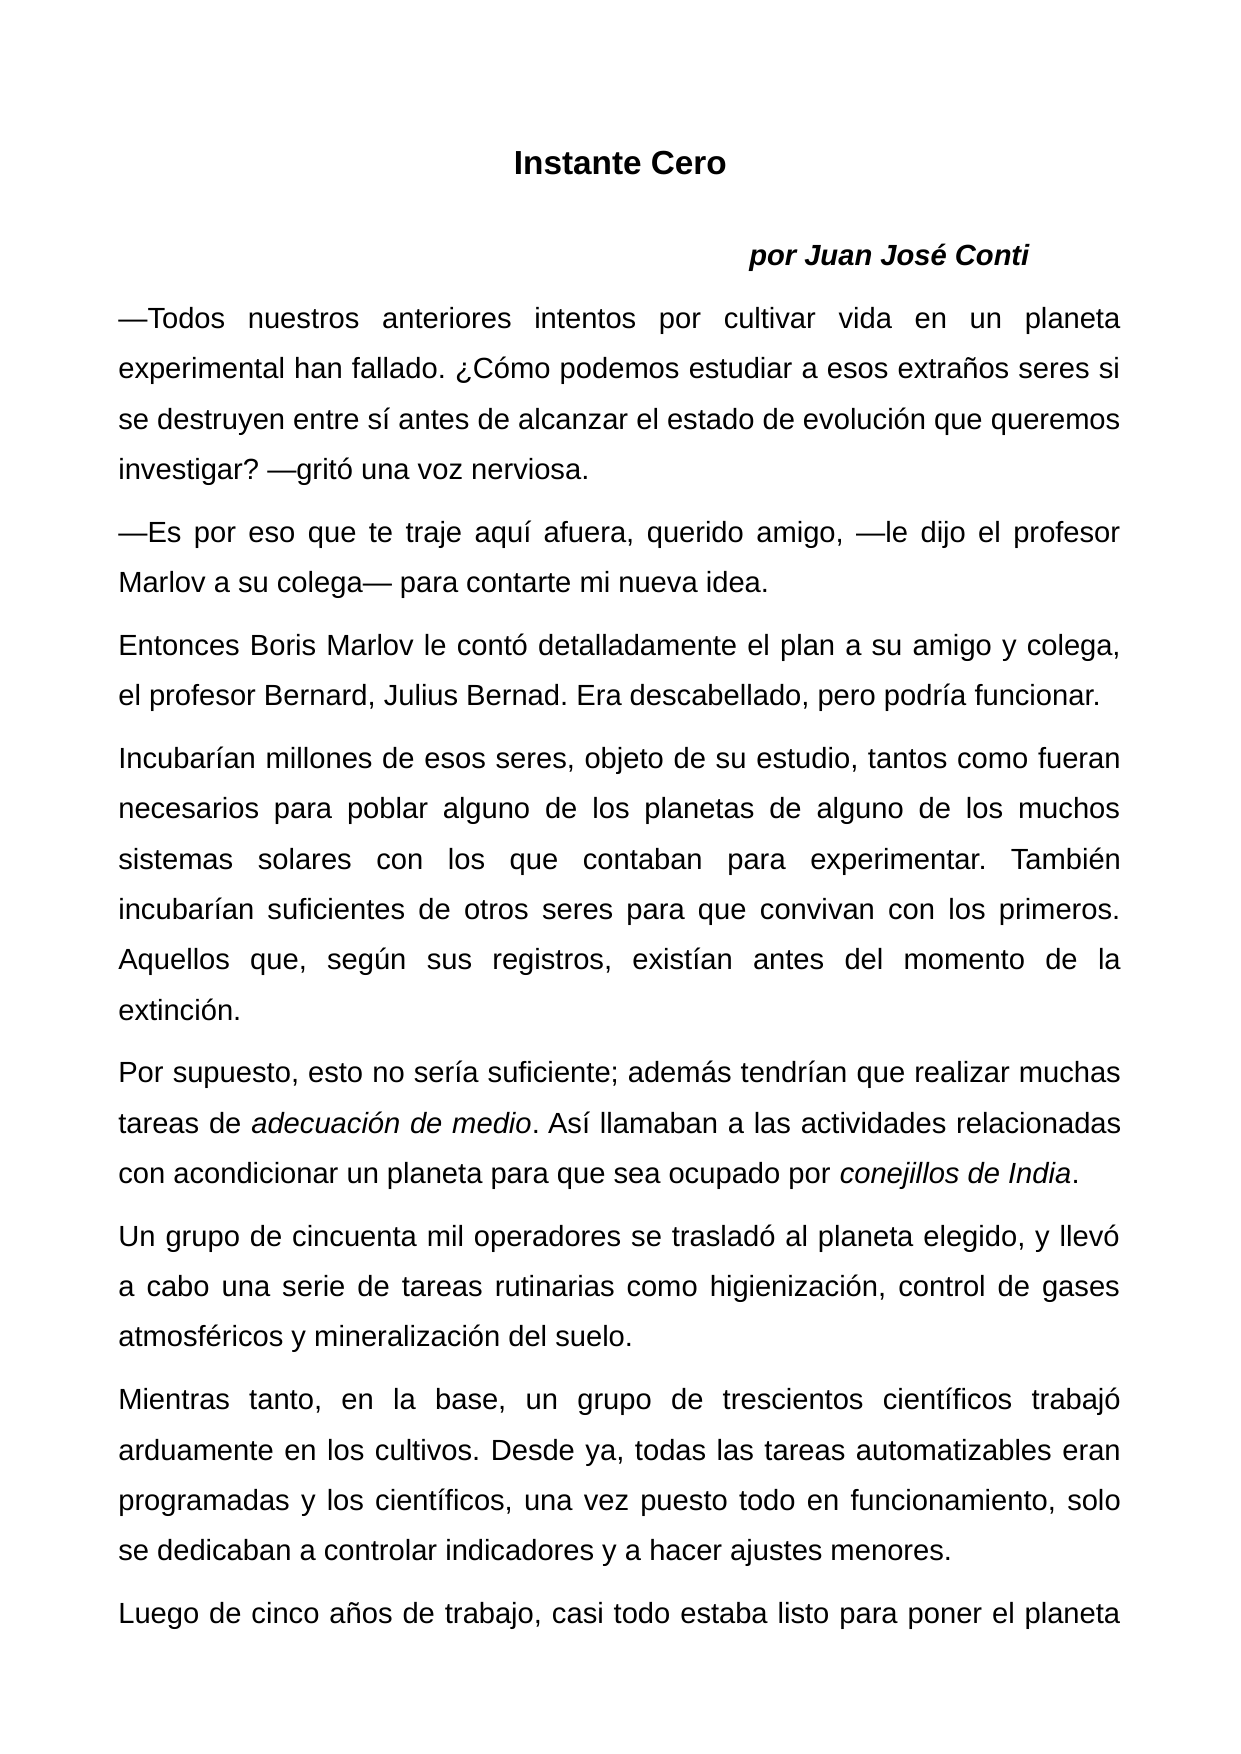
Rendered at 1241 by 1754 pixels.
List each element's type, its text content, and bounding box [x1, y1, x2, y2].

text Luego de cinco años de trabajo, casi todo estaba listo para poner el planeta [118, 1596, 1122, 1629]
text Mientras tanto, en la base, un grupo de trescientos científicos trabajó arduamente en los cultivos. Desde ya, todas las tareas automatizables eran programadas y los científicos, una vez puesto todo en funcionamiento, solo se dedicaban a controlar indicadores y a hacer ajustes menores. [118, 1382, 1122, 1567]
text —Es por eso que te traje aquí afuera, querido amigo, —le dijo el profesor Marlov a su colega— para contarte mi nueva idea. [118, 515, 1122, 599]
text Por supuesto, esto no sería suficiente; además tendrían que realizar muchas tareas de adecuación de medio. Así llamaban a las actividades relacionadas con acondicionar un planeta para que sea ocupado por conejillos de India. [118, 1055, 1122, 1189]
subtitle Instante Cero [118, 143, 1122, 182]
text Un grupo de cincuenta mil operadores se trasladó al planeta elegido, y llevó a cabo una serie de tareas rutinarias como higienización, control de gases atmosféricos y mineralización del suelo. [118, 1219, 1122, 1353]
text —Todos nuestros anteriores intentos por cultivar vida en un planeta experimental han fallado. ¿Cómo podemos estudiar a esos extraños seres si se destruyen entre sí antes de alcanzar el estado de evolución que queremos investigar? —gritó una voz nerviosa. [118, 301, 1122, 486]
subtitle por Juan José Conti [118, 238, 1122, 272]
text Incubarían millones de esos seres, objeto de su estudio, tantos como fueran necesarios para poblar alguno de los planetas de alguno de los muchos sistemas solares con los que contaban para experimentar. También incubarían suficientes de otros seres para que convivan con los primeros. Aquellos que, según sus registros, existían antes del momento de la extinción. [118, 741, 1122, 1026]
text Entonces Boris Marlov le contó detalladamente el plan a su amigo y colega, el profesor Bernard, Julius Bernad. Era descabellado, pero podría funcionar. [118, 628, 1122, 712]
